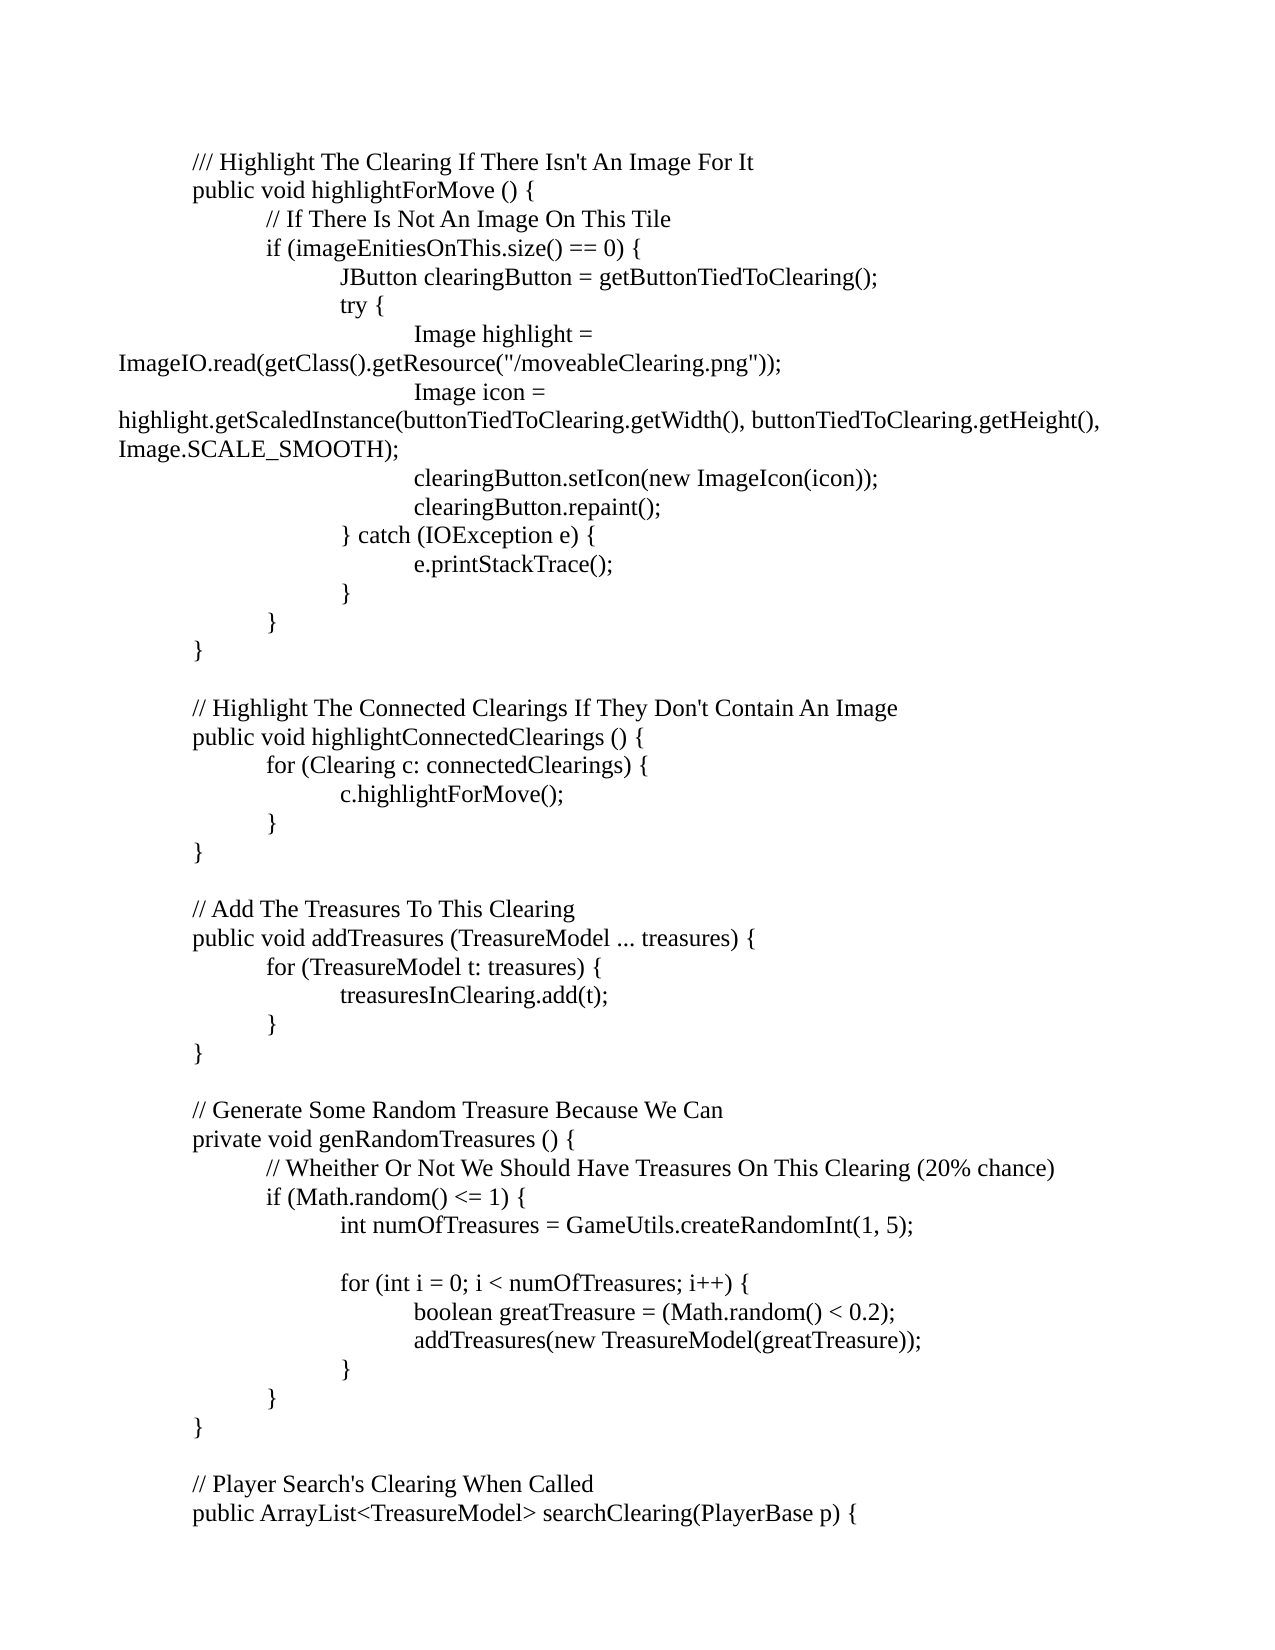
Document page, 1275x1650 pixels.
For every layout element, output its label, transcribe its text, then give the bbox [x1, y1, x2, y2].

text Image icon = highlight.getScaledInstance(buttonTiedToClearing.getWidth(), buttonTiedToClearing.getHeight(), Image.SCALE_SMOOTH); [118, 377, 1157, 463]
text // Highlight The Connected Clearings If They Don't Contain An Image [118, 693, 1157, 722]
text try { [118, 291, 1157, 319]
text /// Highlight The Clearing If There Isn't An Image For It [118, 147, 1157, 176]
text } [118, 1354, 1157, 1383]
text } [118, 1038, 1157, 1067]
text for (Clearing c: connectedClearings) { [118, 751, 1157, 779]
text } [118, 1009, 1157, 1038]
text } catch (IOException e) { [118, 521, 1157, 549]
text // Add The Treasures To This Clearing [118, 894, 1157, 923]
text } [118, 837, 1157, 866]
text } [118, 1412, 1157, 1441]
text } [118, 808, 1157, 837]
text Image highlight = ImageIO.read(getClass().getResource("/moveableClearing.png")); [118, 319, 1157, 377]
text public ArrayList<TreasureModel> searchClearing(PlayerBase p) { [118, 1498, 1157, 1527]
text // If There Is Not An Image On This Tile [118, 204, 1157, 233]
text for (int i = 0; i < numOfTreasures; i++) { [118, 1268, 1157, 1297]
text public void highlightConnectedClearings () { [118, 722, 1157, 751]
text boolean greatTreasure = (Math.random() < 0.2); [118, 1297, 1157, 1326]
text JButton clearingButton = getButtonTiedToClearing(); [118, 262, 1157, 291]
text for (TreasureModel t: treasures) { [118, 952, 1157, 981]
text } [118, 1383, 1157, 1412]
text clearingButton.setIcon(new ImageIcon(icon)); [118, 463, 1157, 492]
text if (Math.random() <= 1) { [118, 1182, 1157, 1211]
text // Generate Some Random Treasure Because We Can [118, 1096, 1157, 1124]
text treasuresInClearing.add(t); [118, 981, 1157, 1009]
text clearingButton.repaint(); [118, 492, 1157, 521]
text } [118, 578, 1157, 607]
text public void highlightForMove () { [118, 176, 1157, 204]
text // Wheither Or Not We Should Have Treasures On This Clearing (20% chance) [118, 1153, 1157, 1182]
text int numOfTreasures = GameUtils.createRandomInt(1, 5); [118, 1211, 1157, 1239]
text private void genRandomTreasures () { [118, 1124, 1157, 1153]
text e.printStackTrace(); [118, 549, 1157, 578]
text if (imageEnitiesOnThis.size() == 0) { [118, 233, 1157, 262]
text addTreasures(new TreasureModel(greatTreasure)); [118, 1326, 1157, 1354]
text } [118, 636, 1157, 664]
text public void addTreasures (TreasureModel ... treasures) { [118, 923, 1157, 952]
text // Player Search's Clearing When Called [118, 1469, 1157, 1498]
text } [118, 607, 1157, 636]
text c.highlightForMove(); [118, 779, 1157, 808]
